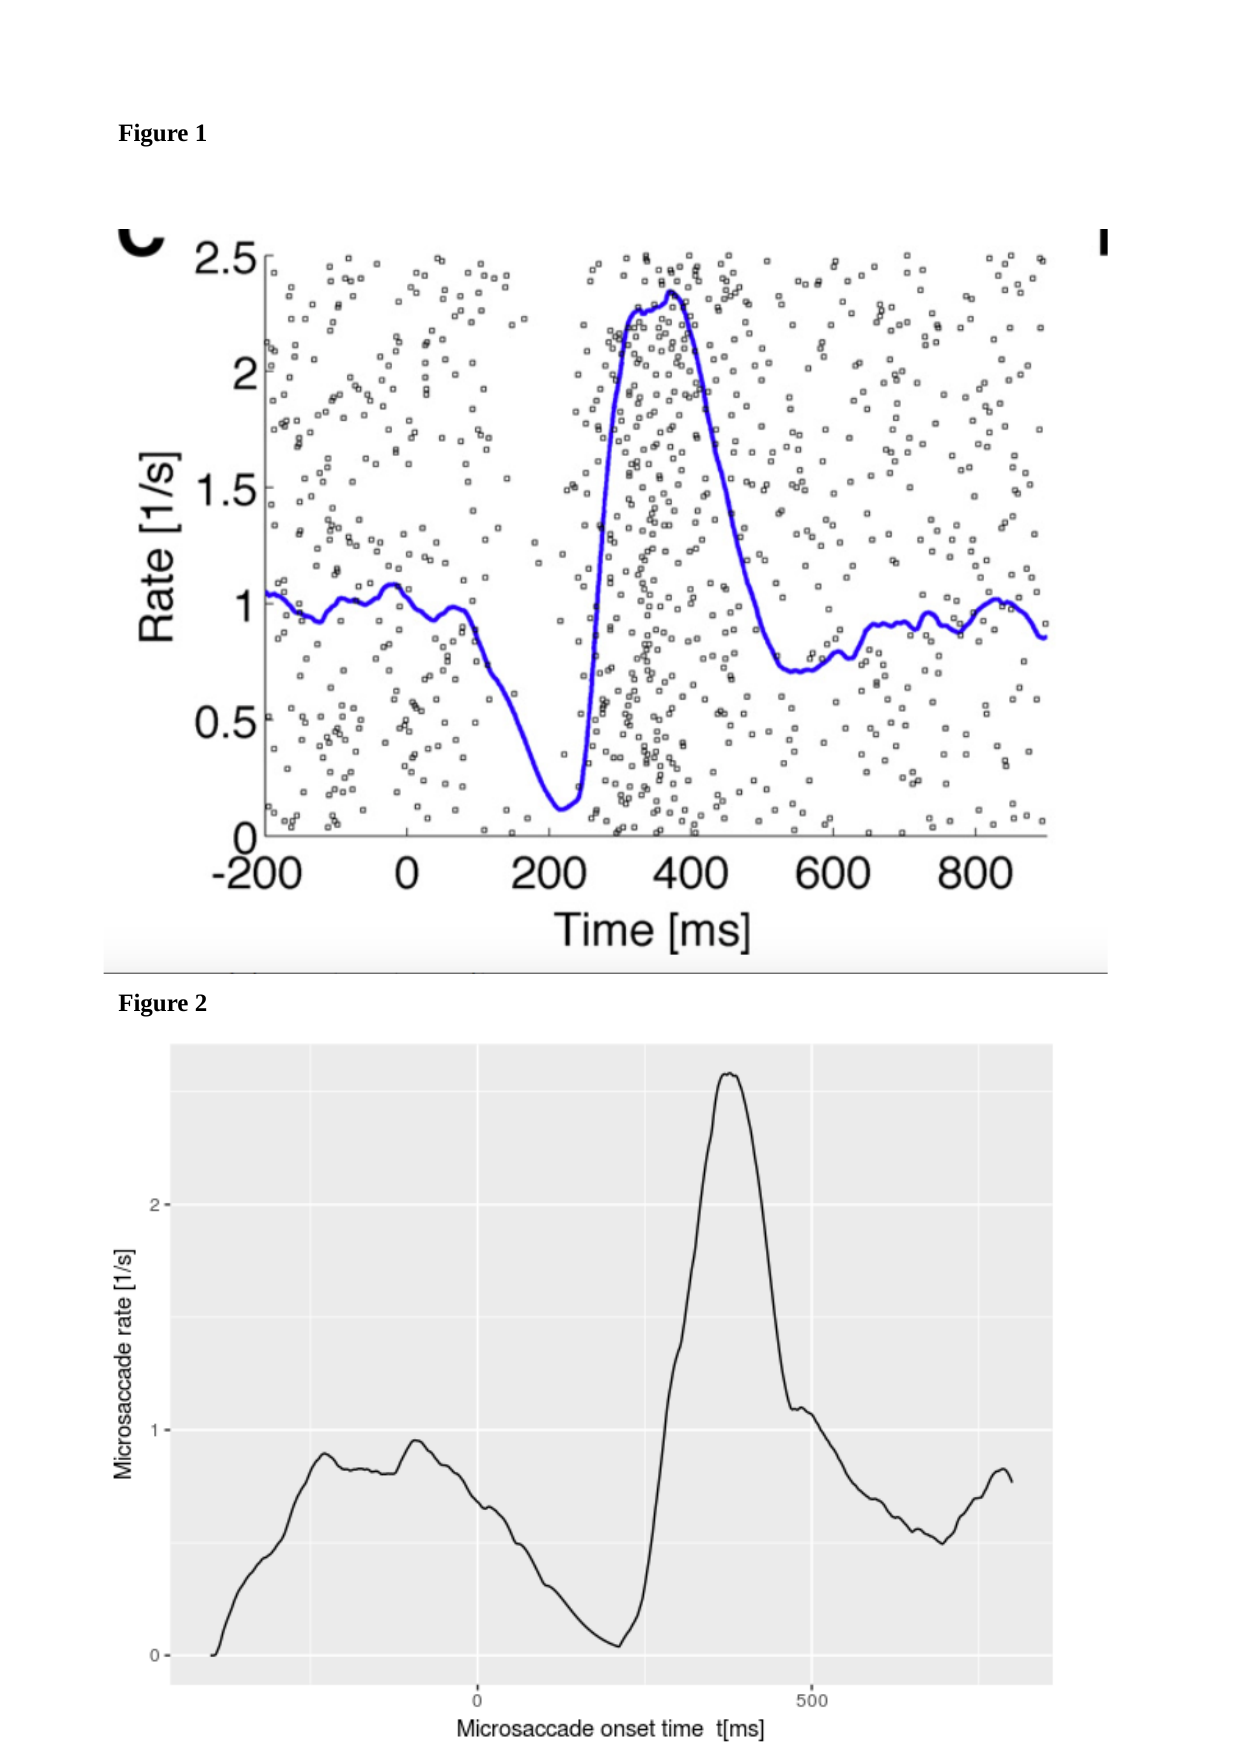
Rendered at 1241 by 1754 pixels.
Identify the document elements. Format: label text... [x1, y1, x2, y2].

picture [103, 229, 1108, 974]
picture [103, 1033, 1064, 1754]
text Figure 1 [118, 118, 1122, 147]
text Figure 2 [118, 204, 1122, 1017]
